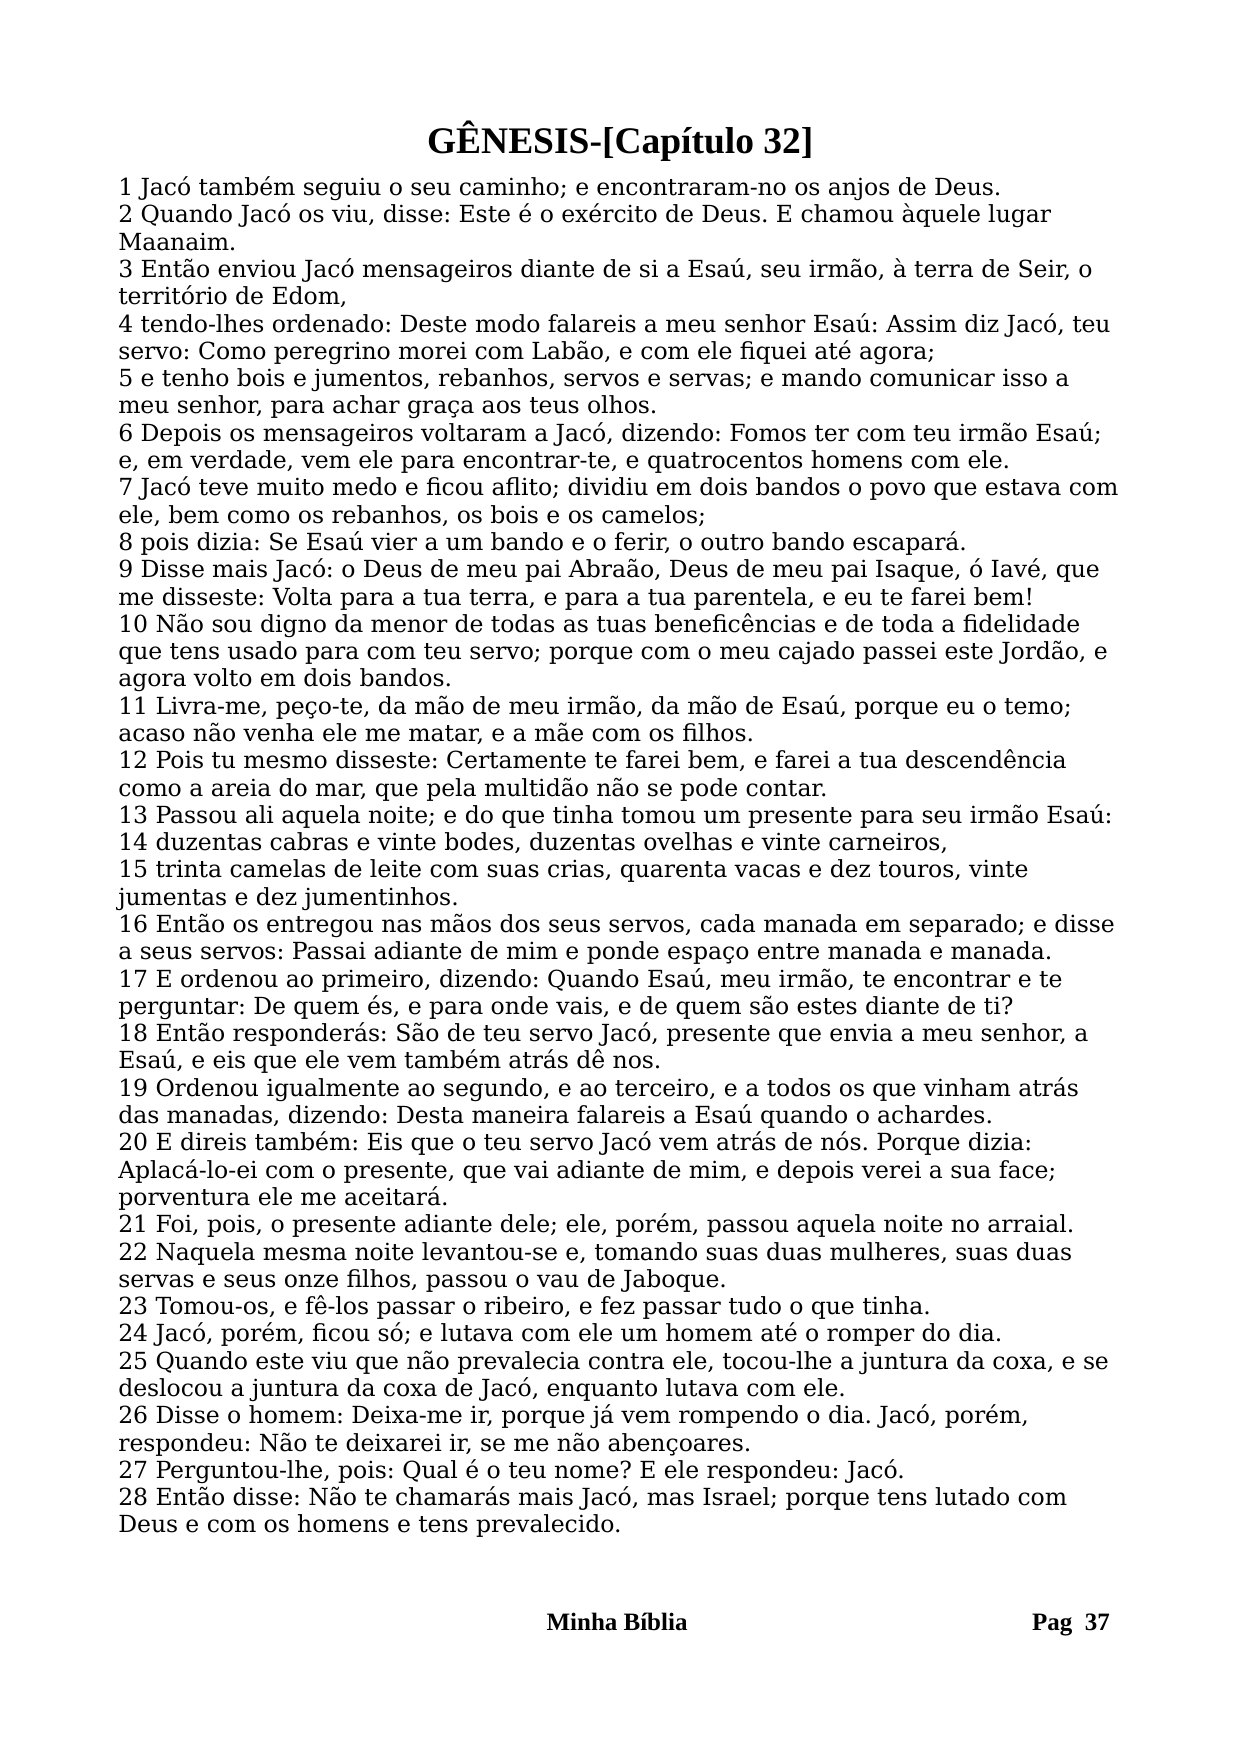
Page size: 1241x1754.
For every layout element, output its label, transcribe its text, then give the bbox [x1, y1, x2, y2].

text 23 Tomou-os, e fê-los passar o ribeiro, e fez passar tudo o que tinha. [118, 1293, 1122, 1320]
text 10 Não sou digno da menor de todas as tuas beneficências e de toda a fidelidade que tens usado para com teu servo; porque com o meu cajado passei este Jordão, e agora volto em dois bandos. [118, 610, 1122, 692]
text 8 pois dizia: Se Esaú vier a um bando e o ferir, o outro bando escapará. [118, 528, 1122, 556]
text 2 Quando Jacó os viu, disse: Este é o exército de Deus. E chamou àquele lugar Maanaim. [118, 201, 1122, 256]
text 26 Disse o homem: Deixa-me ir, porque já vem rompendo o dia. Jacó, porém, respondeu: Não te deixarei ir, se me não abençoares. [118, 1402, 1122, 1456]
text 20 E direis também: Eis que o teu servo Jacó vem atrás de nós. Porque dizia: Aplacá-lo-ei com o presente, que vai adiante de mim, e depois verei a sua face; porventura ele me aceitará. [118, 1129, 1122, 1211]
subtitle GÊNESIS-[Capítulo 32] [118, 118, 1122, 161]
text 22 Naquela mesma noite levantou-se e, tomando suas duas mulheres, suas duas servas e seus onze filhos, passou o vau de Jaboque. [118, 1238, 1122, 1293]
text 28 Então disse: Não te chamarás mais Jacó, mas Israel; porque tens lutado com Deus e com os homens e tens prevalecido. [118, 1484, 1122, 1538]
text 24 Jacó, porém, ficou só; e lutava com ele um homem até o romper do dia. [118, 1320, 1122, 1347]
text 12 Pois tu mesmo disseste: Certamente te farei bem, e farei a tua descendência como a areia do mar, que pela multidão não se pode contar. [118, 747, 1122, 801]
text 25 Quando este viu que não prevalecia contra ele, tocou-lhe a juntura da coxa, e se deslocou a juntura da coxa de Jacó, enquanto lutava com ele. [118, 1347, 1122, 1402]
text 7 Jacó teve muito medo e ficou aflito; dividiu em dois bandos o povo que estava com ele, bem como os rebanhos, os bois e os camelos; [118, 474, 1122, 528]
text 14 duzentas cabras e vinte bodes, duzentas ovelhas e vinte carneiros, [118, 829, 1122, 856]
text 16 Então os entregou nas mãos dos seus servos, cada manada em separado; e disse a seus servos: Passai adiante de mim e ponde espaço entre manada e manada. [118, 911, 1122, 965]
text 15 trinta camelas de leite com suas crias, quarenta vacas e dez touros, vinte jumentas e dez jumentinhos. [118, 856, 1122, 911]
text 27 Perguntou-lhe, pois: Qual é o teu nome? E ele respondeu: Jacó. [118, 1456, 1122, 1484]
text 19 Ordenou igualmente ao segundo, e ao terceiro, e a todos os que vinham atrás das manadas, dizendo: Desta maneira falareis a Esaú quando o achardes. [118, 1074, 1122, 1129]
text 5 e tenho bois e jumentos, rebanhos, servos e servas; e mando comunicar isso a meu senhor, para achar graça aos teus olhos. [118, 365, 1122, 419]
text 17 E ordenou ao primeiro, dizendo: Quando Esaú, meu irmão, te encontrar e te perguntar: De quem és, e para onde vais, e de quem são estes diante de ti? [118, 965, 1122, 1020]
text 21 Foi, pois, o presente adiante dele; ele, porém, passou aquela noite no arraial. [118, 1211, 1122, 1238]
text 3 Então enviou Jacó mensageiros diante de si a Esaú, seu irmão, à terra de Seir, o território de Edom, [118, 256, 1122, 310]
text 4 tendo-lhes ordenado: Deste modo falareis a meu senhor Esaú: Assim diz Jacó, teu servo: Como peregrino morei com Labão, e com ele fiquei até agora; [118, 310, 1122, 365]
text 11 Livra-me, peço-te, da mão de meu irmão, da mão de Esaú, porque eu o temo; acaso não venha ele me matar, e a mãe com os filhos. [118, 692, 1122, 747]
text 18 Então responderás: São de teu servo Jacó, presente que envia a meu senhor, a Esaú, e eis que ele vem também atrás dê nos. [118, 1020, 1122, 1074]
text 1 Jacó também seguiu o seu caminho; e encontraram-no os anjos de Deus. [118, 174, 1122, 201]
text 6 Depois os mensageiros voltaram a Jacó, dizendo: Fomos ter com teu irmão Esaú; e, em verdade, vem ele para encontrar-te, e quatrocentos homens com ele. [118, 419, 1122, 474]
text 13 Passou ali aquela noite; e do que tinha tomou um presente para seu irmão Esaú: [118, 801, 1122, 829]
text 9 Disse mais Jacó: o Deus de meu pai Abraão, Deus de meu pai Isaque, ó Iavé, que me disseste: Volta para a tua terra, e para a tua parentela, e eu te farei bem! [118, 556, 1122, 610]
